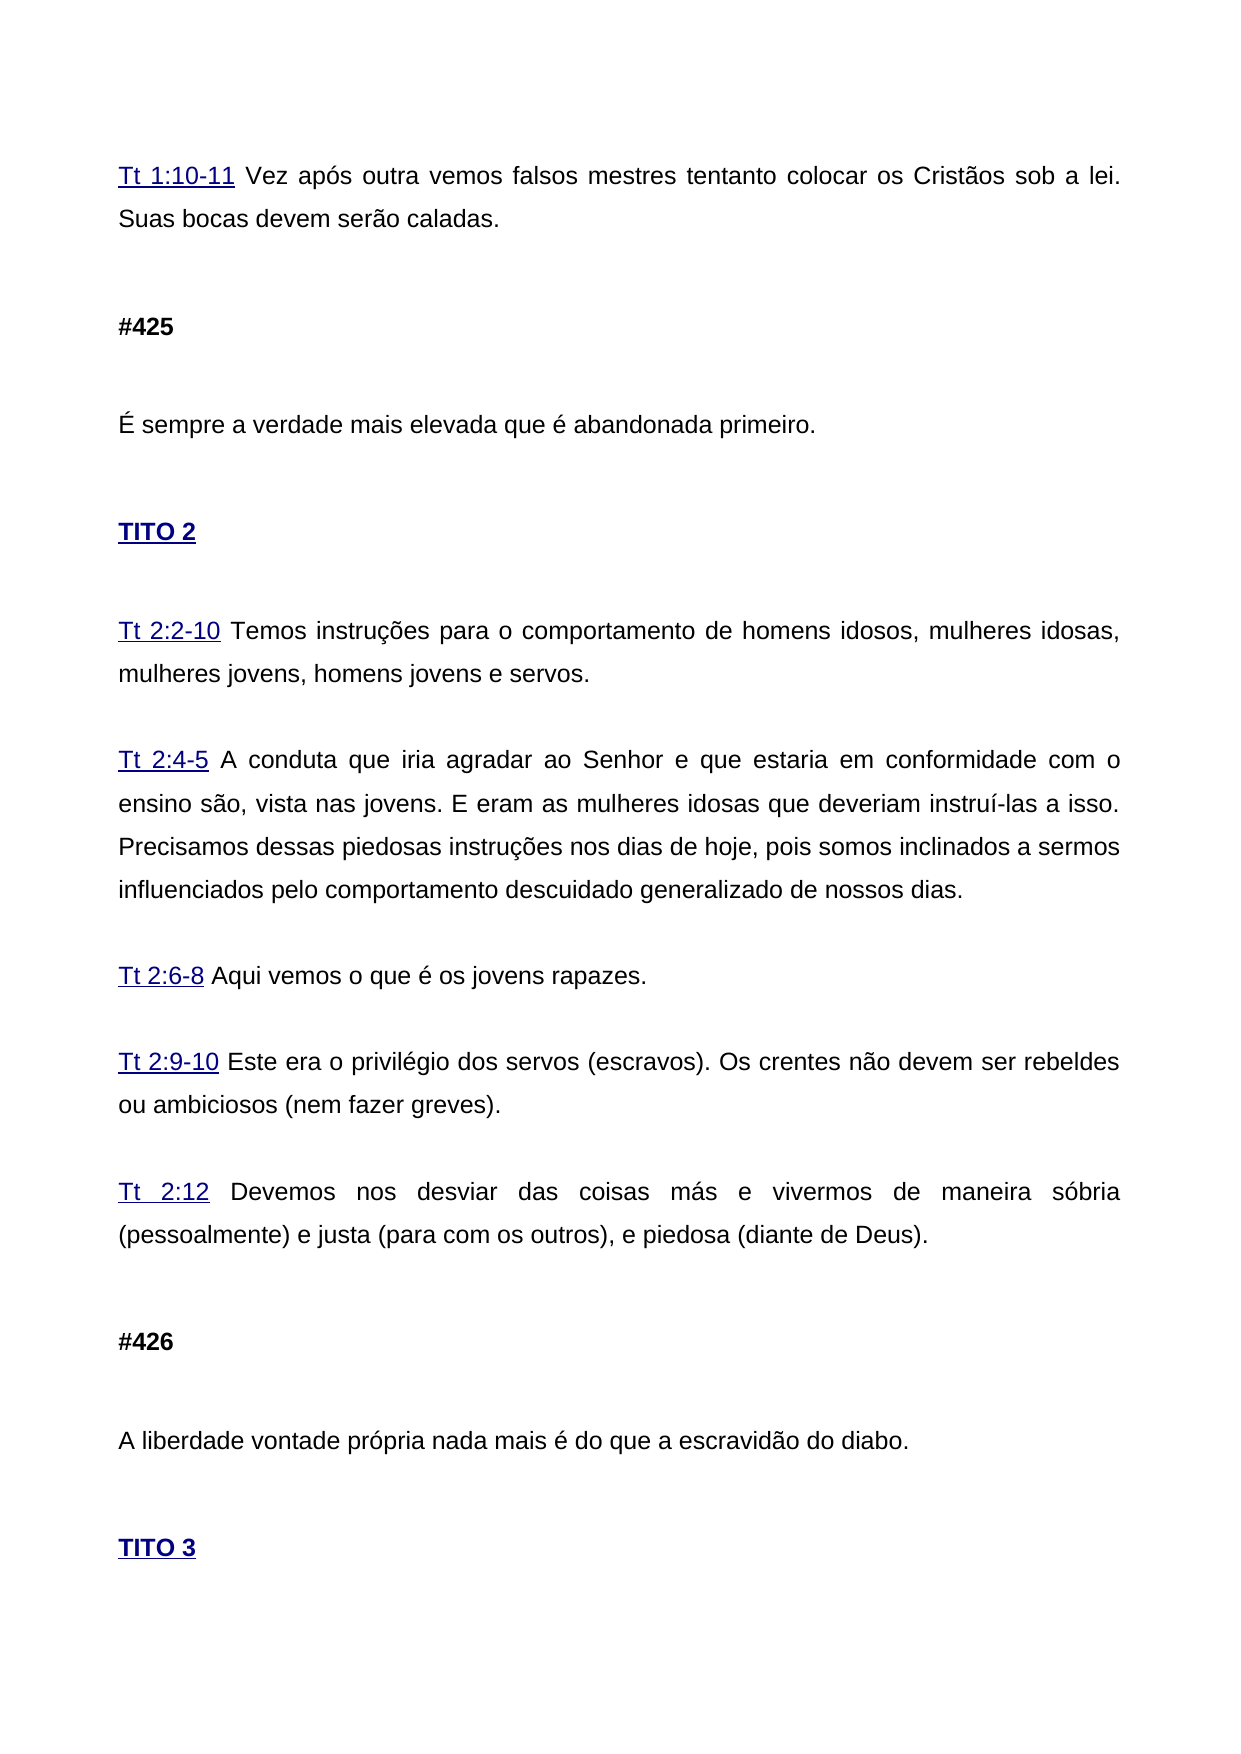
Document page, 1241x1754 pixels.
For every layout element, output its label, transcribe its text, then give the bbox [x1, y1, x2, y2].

text É sempre a verdade mais elevada que é abandonada primeiro. [118, 410, 1122, 439]
text A liberdade vontade própria nada mais é do que a escravidão do diabo. [118, 1426, 1122, 1454]
text Tt 2:12 Devemos nos desviar das coisas más e vivermos de maneira sóbria (pessoalmente) e justa (para com os outros), e piedosa (diante de Deus). [118, 1177, 1122, 1248]
text Tt 1:10-11 Vez após outra vemos falsos mestres tentanto colocar os Cristãos sob a lei. Suas bocas devem serão caladas. [118, 161, 1122, 233]
text Tt 2:4-5 A conduta que iria agradar ao Senhor e que estaria em conformidade com o ensino são, vista nas jovens. E eram as mulheres idosas que deveriam instruí-las a isso. Precisamos dessas piedosas instruções nos dias de hoje, pois somos inclinados a sermos influenciados pelo comportamento descuidado generalizado de nossos dias. [118, 745, 1122, 903]
text Tt 2:6-8 Aqui vemos o que é os jovens rapazes. [118, 961, 1122, 990]
subtitle TITO 2 [118, 517, 1122, 546]
subtitle #425 [118, 311, 1122, 340]
subtitle #426 [118, 1327, 1122, 1356]
text Tt 2:9-10 Este era o privilégio dos servos (escravos). Os crentes não devem ser rebeldes ou ambiciosos (nem fazer greves). [118, 1047, 1122, 1119]
text Tt 2:2-10 Temos instruções para o comportamento de homens idosos, mulheres idosas, mulheres jovens, homens jovens e servos. [118, 616, 1122, 688]
subtitle TITO 3 [118, 1533, 1122, 1561]
